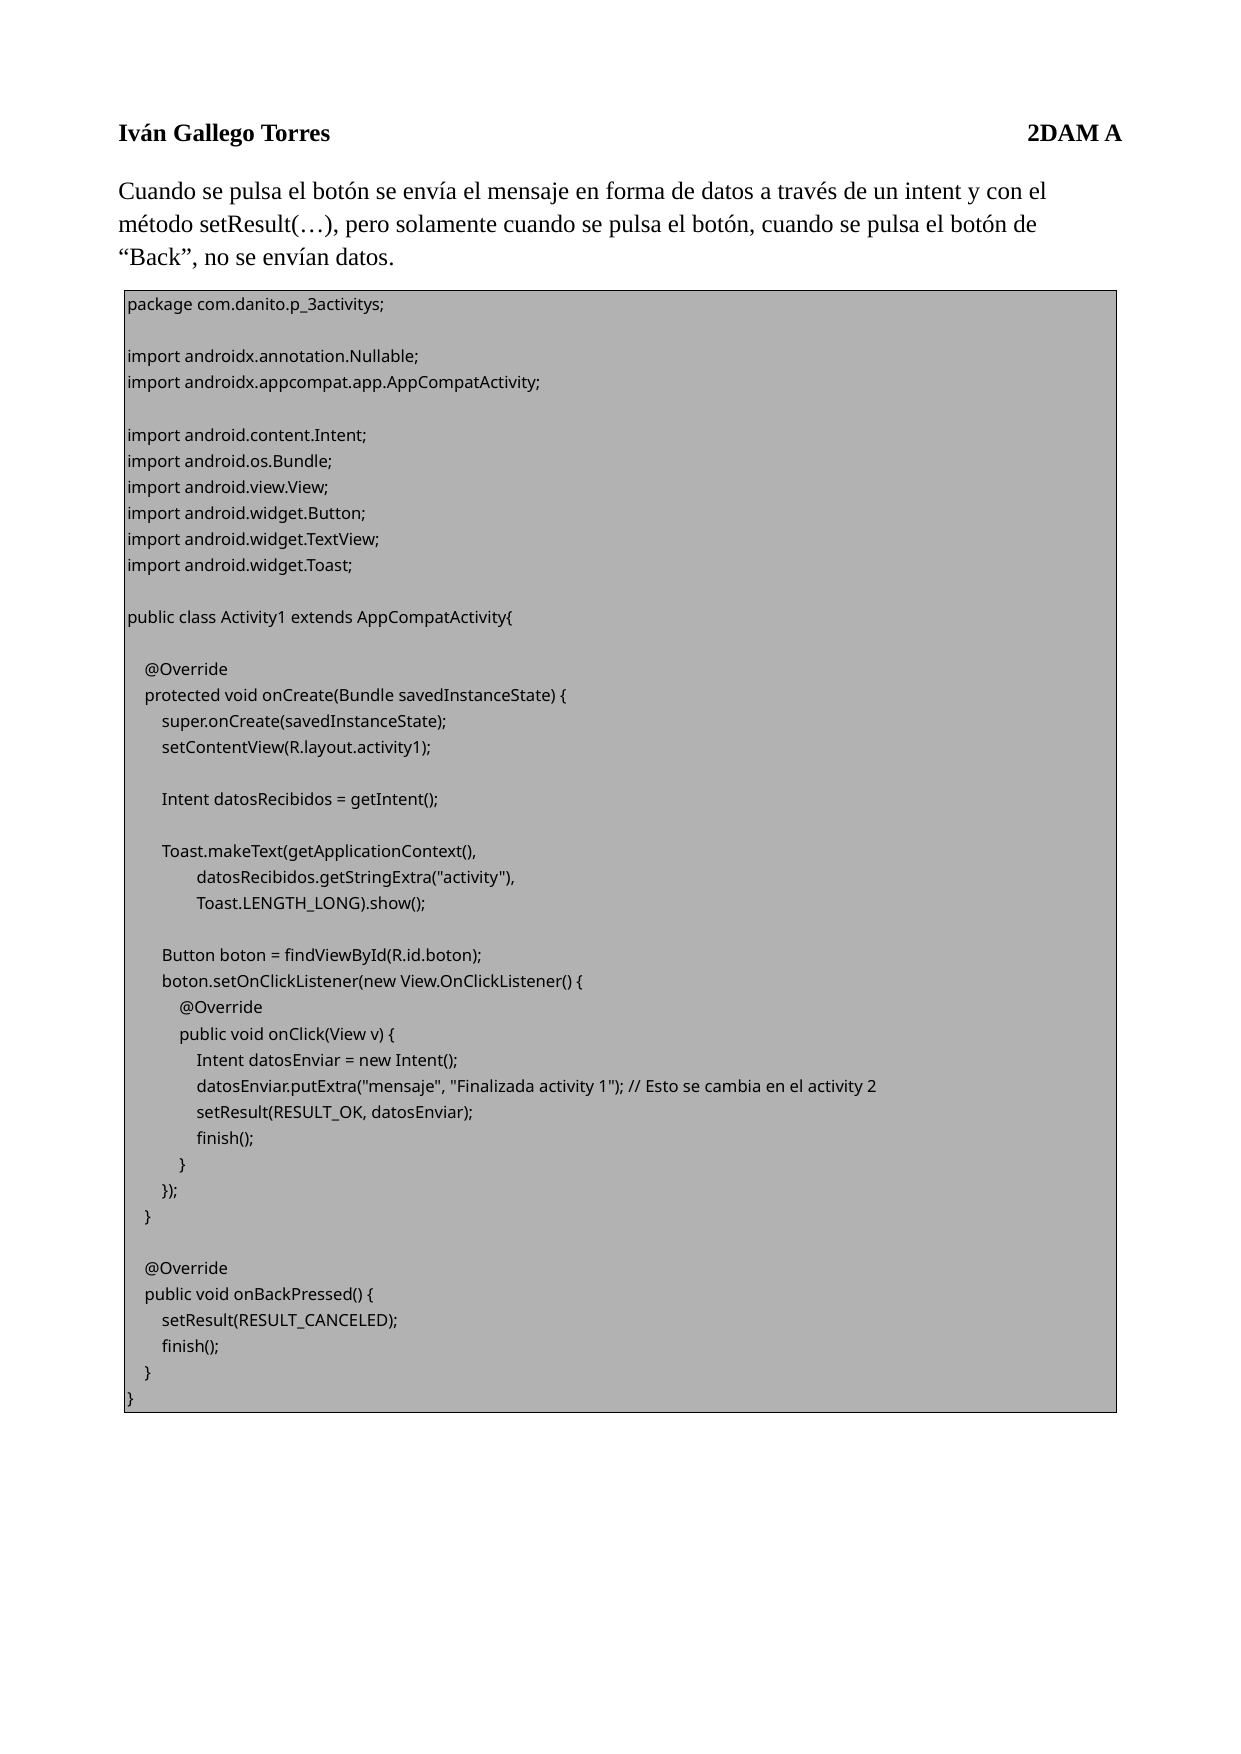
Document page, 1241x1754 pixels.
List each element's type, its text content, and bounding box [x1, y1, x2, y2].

text import android.widget.TextView; [125, 524, 1116, 550]
text datosEnviar.putExtra("mensaje", "Finalizada activity 1"); // Esto se cambia en el activity 2 [125, 1071, 1116, 1097]
text finish(); [125, 1332, 1116, 1357]
text public void onClick(View v) { [125, 1019, 1116, 1045]
text package com.danito.p_3activitys; [125, 291, 1116, 316]
text import android.content.Intent; [125, 420, 1116, 446]
text import androidx.appcompat.app.AppCompatActivity; [125, 368, 1116, 394]
text public class Activity1 extends AppCompatActivity{ [125, 602, 1116, 628]
text import android.widget.Toast; [125, 550, 1116, 576]
text }); [125, 1175, 1116, 1201]
text boton.setOnClickListener(new View.OnClickListener() { [125, 967, 1116, 993]
text Toast.makeText(getApplicationContext(), [125, 837, 1116, 863]
text setContentView(R.layout.activity1); [125, 733, 1116, 758]
text datosRecibidos.getStringExtra("activity"), [125, 863, 1116, 889]
text } [125, 1384, 1116, 1412]
text setResult(RESULT_CANCELED); [125, 1306, 1116, 1331]
text @Override [125, 993, 1116, 1019]
text Cuando se pulsa el botón se envía el mensaje en forma de datos a través de un intent y con el método setResult(…), pero solamente cuando se pulsa el botón, cuando se pulsa el botón de “Back”, no se envían datos. [118, 176, 1122, 271]
text } [125, 1201, 1116, 1227]
text Toast.LENGTH_LONG).show(); [125, 889, 1116, 915]
text protected void onCreate(Bundle savedInstanceState) { [125, 681, 1116, 706]
text import android.widget.Button; [125, 498, 1116, 524]
text setResult(RESULT_OK, datosEnviar); [125, 1097, 1116, 1123]
text import android.os.Bundle; [125, 446, 1116, 472]
text import android.view.View; [125, 472, 1116, 498]
text finish(); [125, 1123, 1116, 1149]
text @Override [125, 654, 1116, 680]
text } [125, 1149, 1116, 1175]
text Intent datosEnviar = new Intent(); [125, 1045, 1116, 1071]
text } [125, 1358, 1116, 1383]
text Button boton = findViewById(R.id.boton); [125, 941, 1116, 967]
text Intent datosRecibidos = getIntent(); [125, 785, 1116, 811]
text import androidx.annotation.Nullable; [125, 342, 1116, 368]
text @Override [125, 1253, 1116, 1279]
text public void onBackPressed() { [125, 1279, 1116, 1305]
text super.onCreate(savedInstanceState); [125, 707, 1116, 732]
